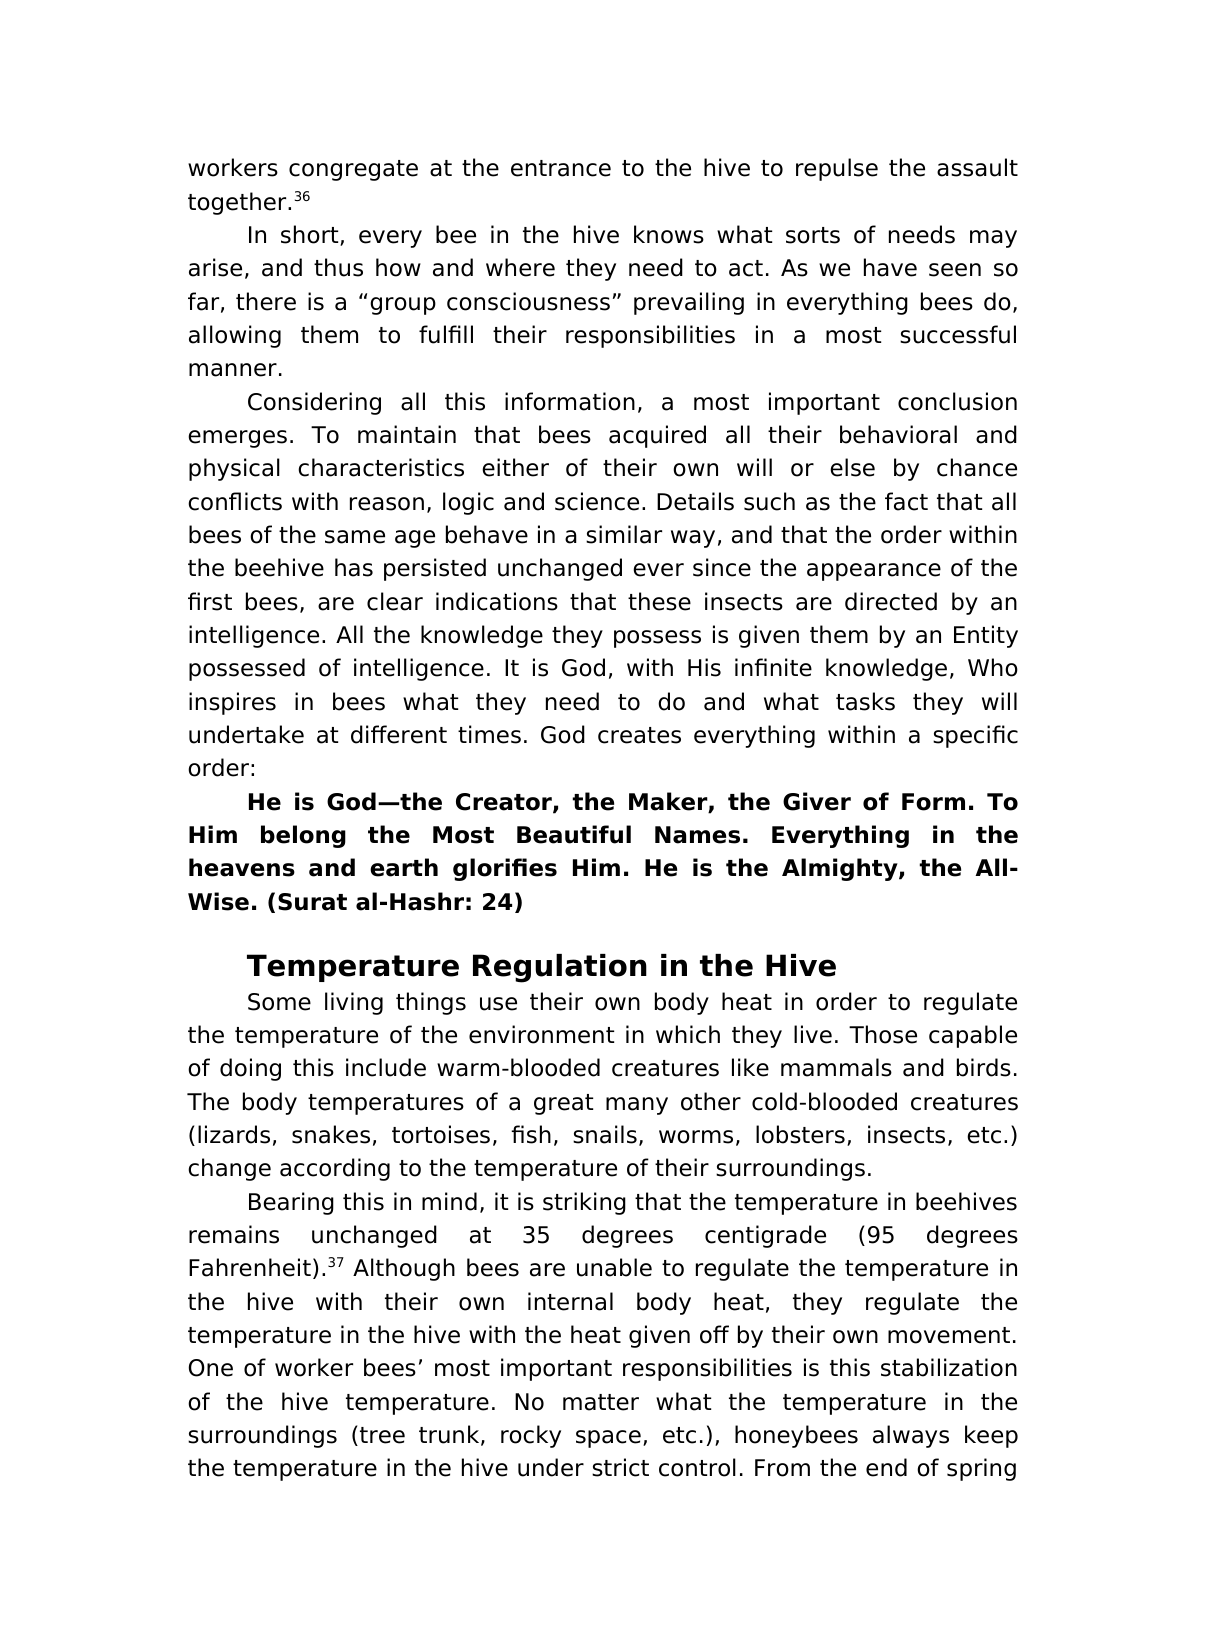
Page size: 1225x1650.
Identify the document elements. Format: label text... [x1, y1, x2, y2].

text Bearing this in mind, it is striking that the temperature in beehives remains unchanged at 35 degrees centigrade (95 degrees Fahrenheit).37 Although bees are unable to regulate the temperature in the hive with their own internal body heat, they regulate the temperature in the hive with the heat given off by their own movement. One of worker bees’ most important responsibilities is this stabilization of the hive temperature. No matter what the temperature in the surroundings (tree trunk, rocky space, etc.), honeybees always keep the temperature in the hive under strict control. From the end of spring [187, 1183, 1020, 1483]
text He is God—the Creator, the Maker, the Giver of Form. To Him belong the Most Beautiful Names. Everything in the heavens and earth glorifies Him. He is the Almighty, the All-Wise. (Surat al-Hashr: 24) [187, 783, 1020, 917]
text Some living things use their own body heat in order to regulate the temperature of the environment in which they live. Those capable of doing this include warm-blooded creatures like mammals and birds. The body temperatures of a great many other cold-blooded creatures (lizards, snakes, tortoises, fish, snails, worms, lobsters, insects, etc.) change according to the temperature of their surroundings. [187, 983, 1020, 1183]
text workers congregate at the entrance to the hive to repulse the assault together.36 [187, 150, 1020, 217]
text In short, every bee in the hive knows what sorts of needs may arise, and thus how and where they need to act. As we have seen so far, there is a “group consciousness” prevailing in everything bees do, allowing them to fulfill their responsibilities in a most successful manner. [187, 217, 1020, 383]
text Temperature Regulation in the Hive [187, 950, 1020, 983]
text Considering all this information, a most important conclusion emerges. To maintain that bees acquired all their behavioral and physical characteristics either of their own will or else by chance conflicts with reason, logic and science. Details such as the fact that all bees of the same age behave in a similar way, and that the order within the beehive has persisted unchanged ever since the appearance of the first bees, are clear indications that these insects are directed by an intelligence. All the knowledge they possess is given them by an Entity possessed of intelligence. It is God, with His infinite knowledge, Who inspires in bees what they need to do and what tasks they will undertake at different times. God creates everything within a specific order: [187, 383, 1020, 783]
